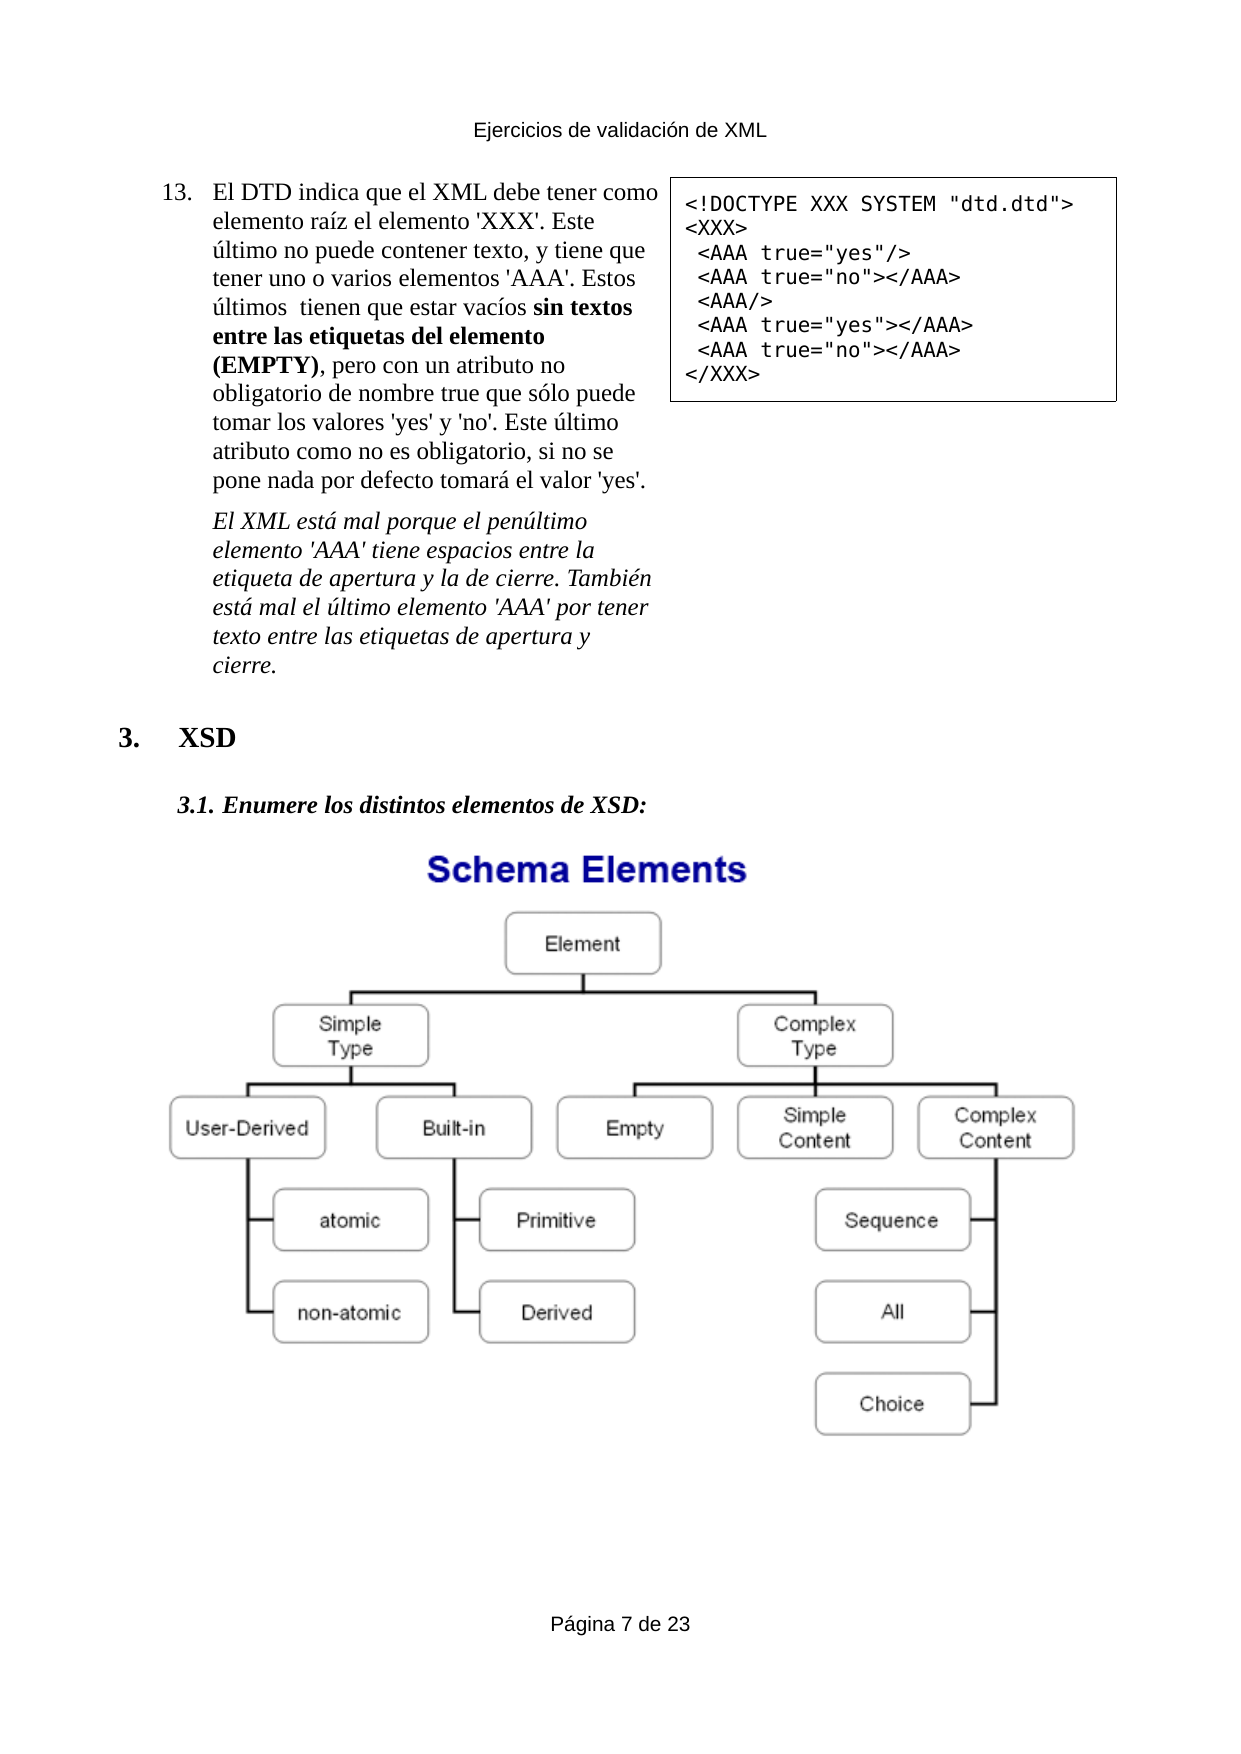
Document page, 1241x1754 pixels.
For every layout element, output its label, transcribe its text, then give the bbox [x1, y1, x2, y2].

picture [160, 831, 1080, 1447]
table_cell El DTD indica que el XML debe tener como elemento raíz el elemento 'XXX'. Este último no puede contener texto, y tiene que tener uno o varios elementos 'AAA'. Estos últimos tienen que estar vacíos sin textos entre las etiquetas del elemento (EMPTY), pero con un atributo no obligatorio de nombre true que sólo puede tomar los valores 'yes' y 'no'. Este último atributo como no es obligatorio, si no se pone nada por defecto tomará el valor 'yes'. El XML está mal porque el penúltimo elemento 'AAA' tiene espacios entre la etiqueta de apertura y la de cierre. También está mal el último elemento 'AAA' por tener texto entre las etiquetas de apertura y cierre. [207, 172, 664, 697]
table_cell <!DOCTYPE XXX SYSTEM "dtd.dtd"> <XXX> <AAA true="yes"/> <AAA true="no"></AAA> <AAA/> <AAA true="yes"></AAA> <AAA true="no"></AAA> </XXX> [664, 172, 1122, 697]
table_cell [118, 172, 207, 697]
subtitle XSD [118, 720, 1122, 754]
subtitle Enumere los distintos elementos de XSD: [177, 791, 1122, 819]
